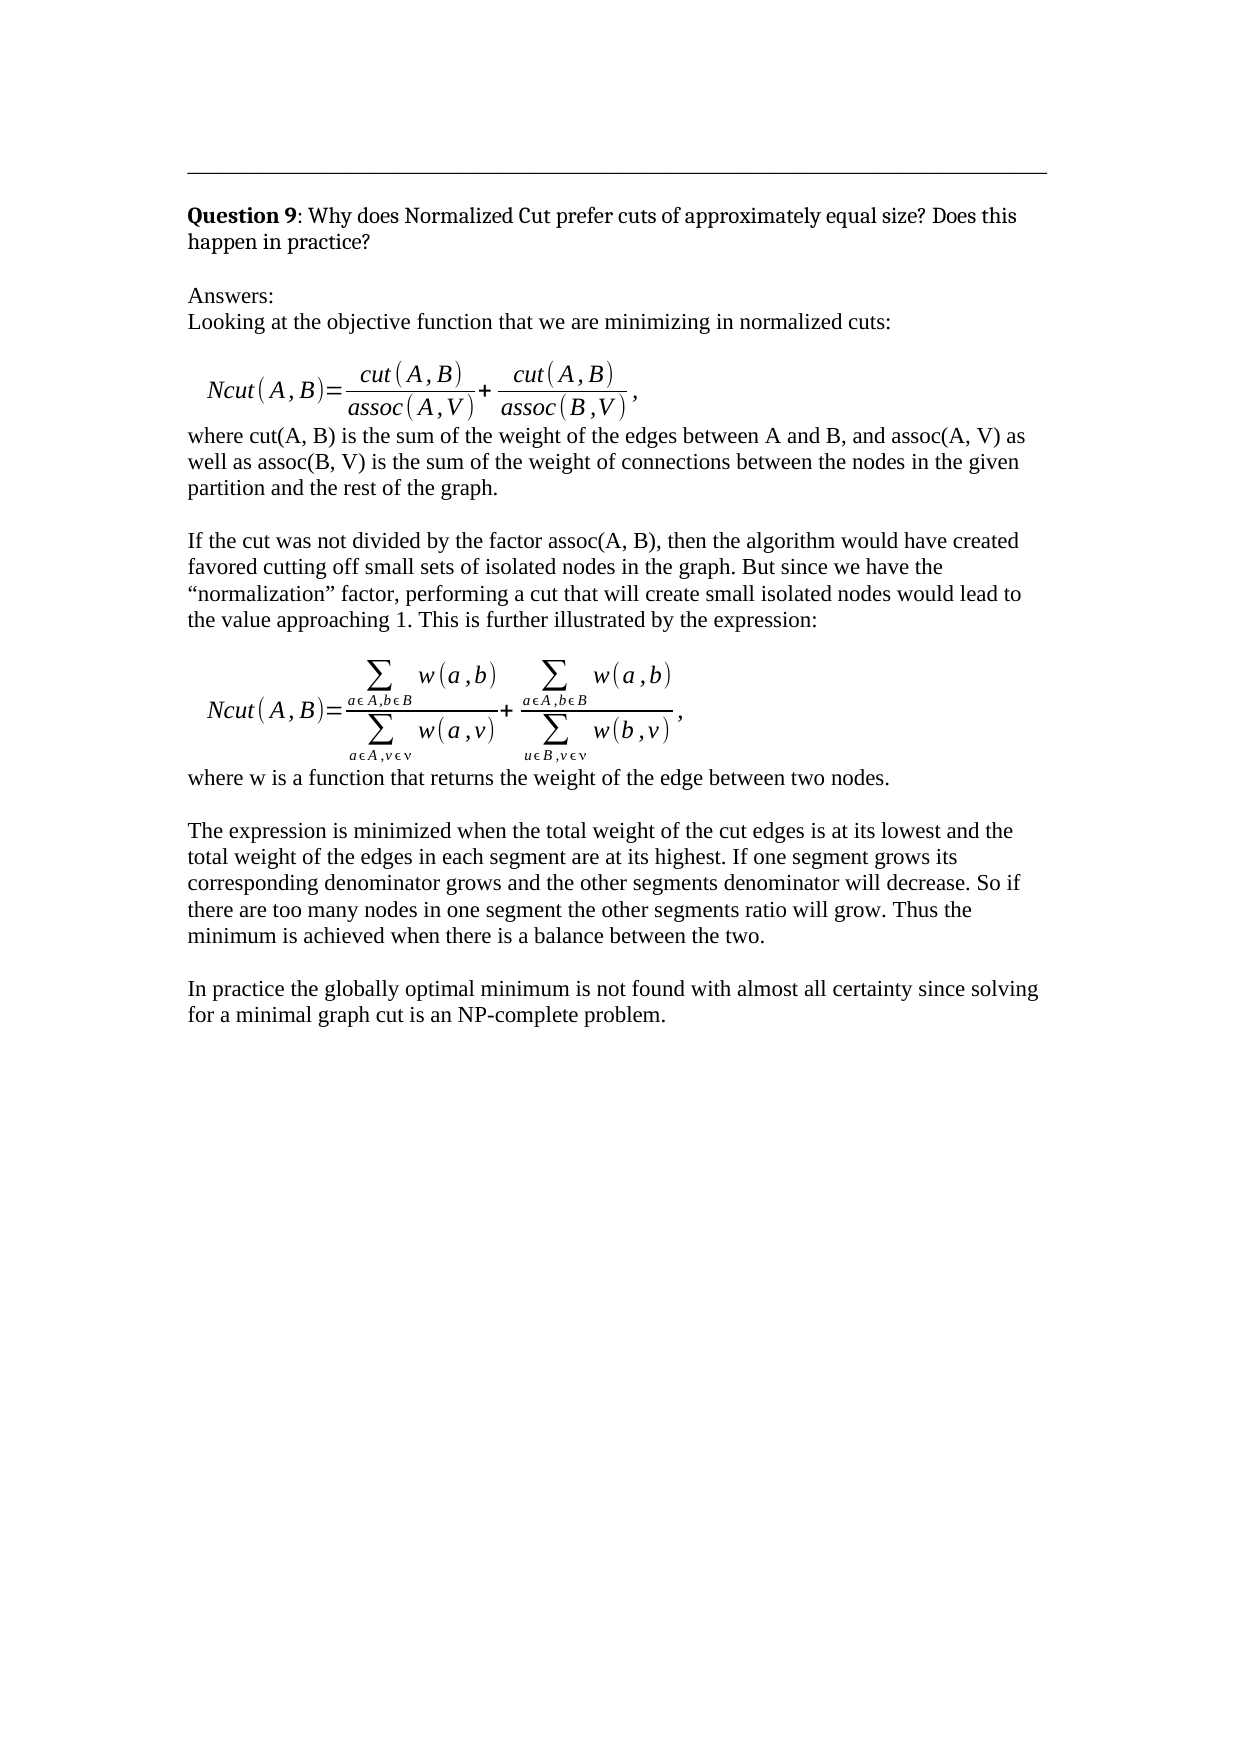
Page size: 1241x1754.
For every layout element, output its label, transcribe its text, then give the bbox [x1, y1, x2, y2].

text Looking at the objective function that we are minimizing in normalized cuts: [187, 308, 1053, 334]
text Answers: [187, 282, 1053, 308]
text where cut(A, B) is the sum of the weight of the edges between A and B, and assoc(A, V) as well as assoc(B, V) is the sum of the weight of connections between the nodes in the given partition and the rest of the graph. [187, 422, 1053, 501]
text The expression is minimized when the total weight of the cut edges is at its lowest and the total weight of the edges in each segment are at its highest. If one segment grows its corresponding denominator grows and the other segments denominator will decrease. So if there are too many nodes in one segment the other segments ratio will grow. Thus the minimum is achieved when there is a balance between the two. [187, 817, 1053, 948]
text If the cut was not divided by the factor assoc(A, B), then the algorithm would have created favored cutting off small sets of isolated nodes in the graph. But since we have the “normalization” factor, performing a cut that will create small isolated nodes would lead to the value approaching 1. This is further illustrated by the expression: [187, 527, 1053, 632]
text Question 9: Why does Normalized Cut prefer cuts of approximately equal size? Does this happen in practice? [187, 203, 1053, 255]
text In practice the globally optimal minimum is not found with almost all certainty since solving for a minimal graph cut is an NP-complete problem. [187, 975, 1053, 1028]
text where w is a function that returns the weight of the edge between two nodes. [187, 764, 1053, 790]
text ___________________________________________________________________________ [187, 150, 1053, 176]
